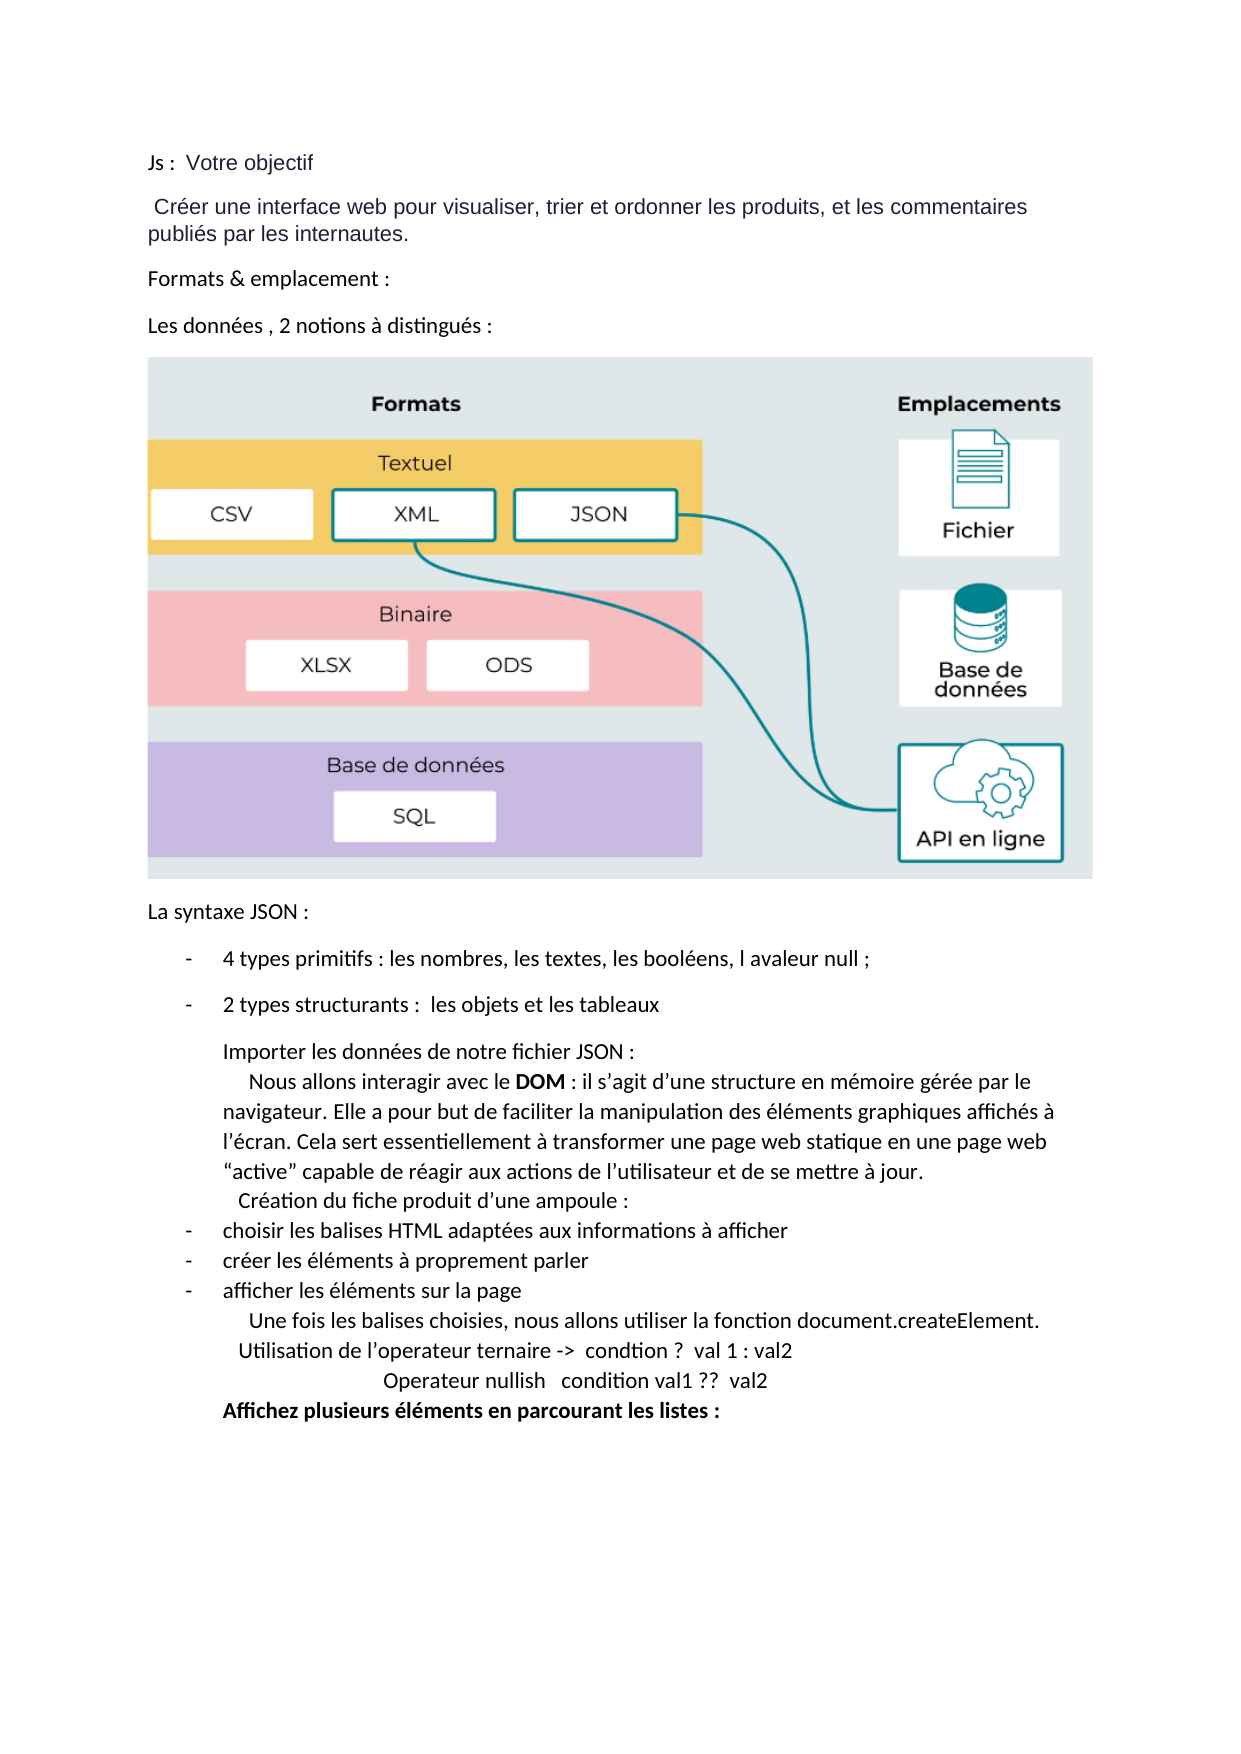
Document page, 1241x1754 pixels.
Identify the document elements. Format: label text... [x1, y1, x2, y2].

text Js : Votre objectif [148, 148, 1093, 176]
text Créer une interface web pour visualiser, trier et ordonner les produits, et les commentaires publiés par les internautes. [148, 194, 1093, 246]
list afficher les éléments sur la page [185, 1276, 1093, 1304]
list Operateur nullish condition val1 ?? val2 [223, 1366, 1093, 1394]
list 2 types structurants : les objets et les tableaux [185, 991, 1093, 1019]
list Nous allons interagir avec le DOM : il s’agit d’une structure en mémoire gérée par le navigateur. Elle a pour but de faciliter la manipulation des éléments graphiques affichés à l’écran. Cela sert essentiellement à transformer une page web statique en une page web “active” capable de réagir aux actions de l’utilisateur et de se mettre à jour. [223, 1067, 1093, 1185]
text Les données , 2 notions à distingués : [148, 311, 1093, 339]
list créer les éléments à proprement parler [185, 1246, 1093, 1274]
list Création du fiche produit d’une ampoule : [223, 1187, 1093, 1215]
list Affichez plusieurs éléments en parcourant les listes : [223, 1396, 1093, 1424]
list Utilisation de l’operateur ternaire -> condtion ? val 1 : val2 [223, 1336, 1093, 1364]
list Importer les données de notre fichier JSON : [223, 1037, 1093, 1065]
text Formats & emplacement : [148, 264, 1093, 293]
list Une fois les balises choisies, nous allons utiliser la fonction document.createElement. [223, 1306, 1093, 1334]
text La syntaxe JSON : [148, 897, 1093, 926]
list choisir les balises HTML adaptées aux informations à afficher [185, 1217, 1093, 1244]
list 4 types primitifs : les nombres, les textes, les booléens, l avaleur null ; [185, 944, 1093, 972]
